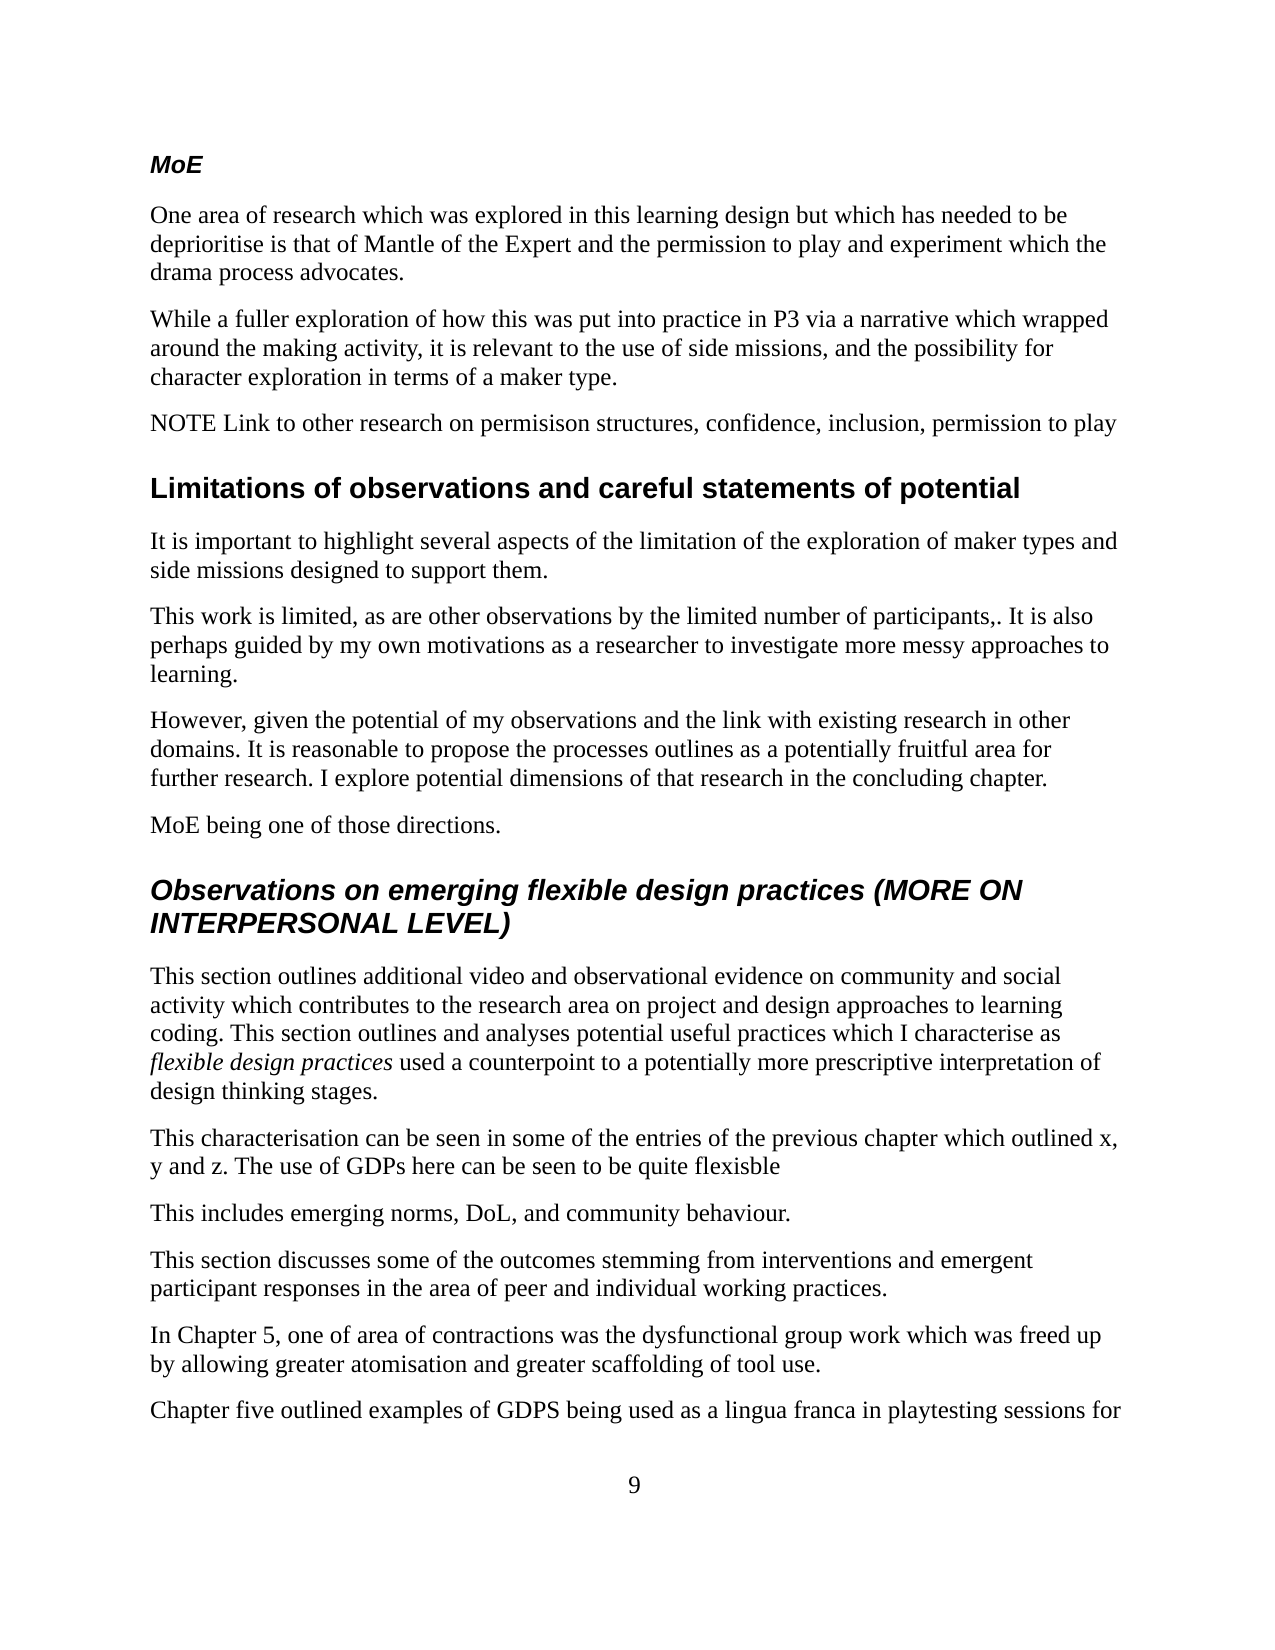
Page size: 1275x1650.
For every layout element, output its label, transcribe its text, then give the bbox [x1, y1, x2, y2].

text This characterisation can be seen in some of the entries of the previous chapter which outlined x, y and z. The use of GDPs here can be seen to be quite flexisble [150, 1123, 1125, 1180]
text This includes emerging norms, DoL, and community behaviour. [150, 1198, 1125, 1227]
subtitle Observations on emerging flexible design practices (MORE ON INTERPERSONAL LEVEL) [150, 872, 1125, 939]
text In Chapter 5, one of area of contractions was the dysfunctional group work which was freed up by allowing greater atomisation and greater scaffolding of tool use. [150, 1320, 1125, 1378]
text One area of research which was explored in this learning design but which has needed to be deprioritise is that of Mantle of the Expert and the permission to play and experiment which the drama process advocates. [150, 200, 1125, 286]
text While a fuller exploration of how this was put into practice in P3 via a narrative which wrapped around the making activity, it is relevant to the use of side missions, and the possibility for character exploration in terms of a maker type. [150, 304, 1125, 390]
text NOTE Link to other research on permisison structures, confidence, inclusion, permission to play [150, 408, 1125, 437]
text Chapter five outlined examples of GDPS being used as a lingua franca in playtesting sessions for [150, 1396, 1125, 1424]
subtitle Limitations of observations and careful statements of potential [150, 471, 1125, 504]
text MoE being one of those directions. [150, 810, 1125, 838]
text This section discusses some of the outcomes stemming from interventions and emergent participant responses in the area of peer and individual working practices. [150, 1245, 1125, 1302]
text This work is limited, as are other observations by the limited number of participants,. It is also perhaps guided by my own motivations as a researcher to investigate more messy approaches to learning. [150, 601, 1125, 688]
text However, given the potential of my observations and the link with existing research in other domains. It is reasonable to propose the processes outlines as a potentially fruitful area for further research. I explore potential dimensions of that research in the concluding chapter. [150, 706, 1125, 792]
text This section outlines additional video and observational evidence on community and social activity which contributes to the research area on project and design approaches to learning coding. This section outlines and analyses potential useful practices which I characterise as flexible design practices used a counterpoint to a potentially more prescriptive interpretation of design thinking stages. [150, 961, 1125, 1105]
text It is important to highlight several aspects of the limitation of the exploration of maker types and side missions designed to support them. [150, 526, 1125, 583]
subtitle MoE [150, 150, 1125, 178]
